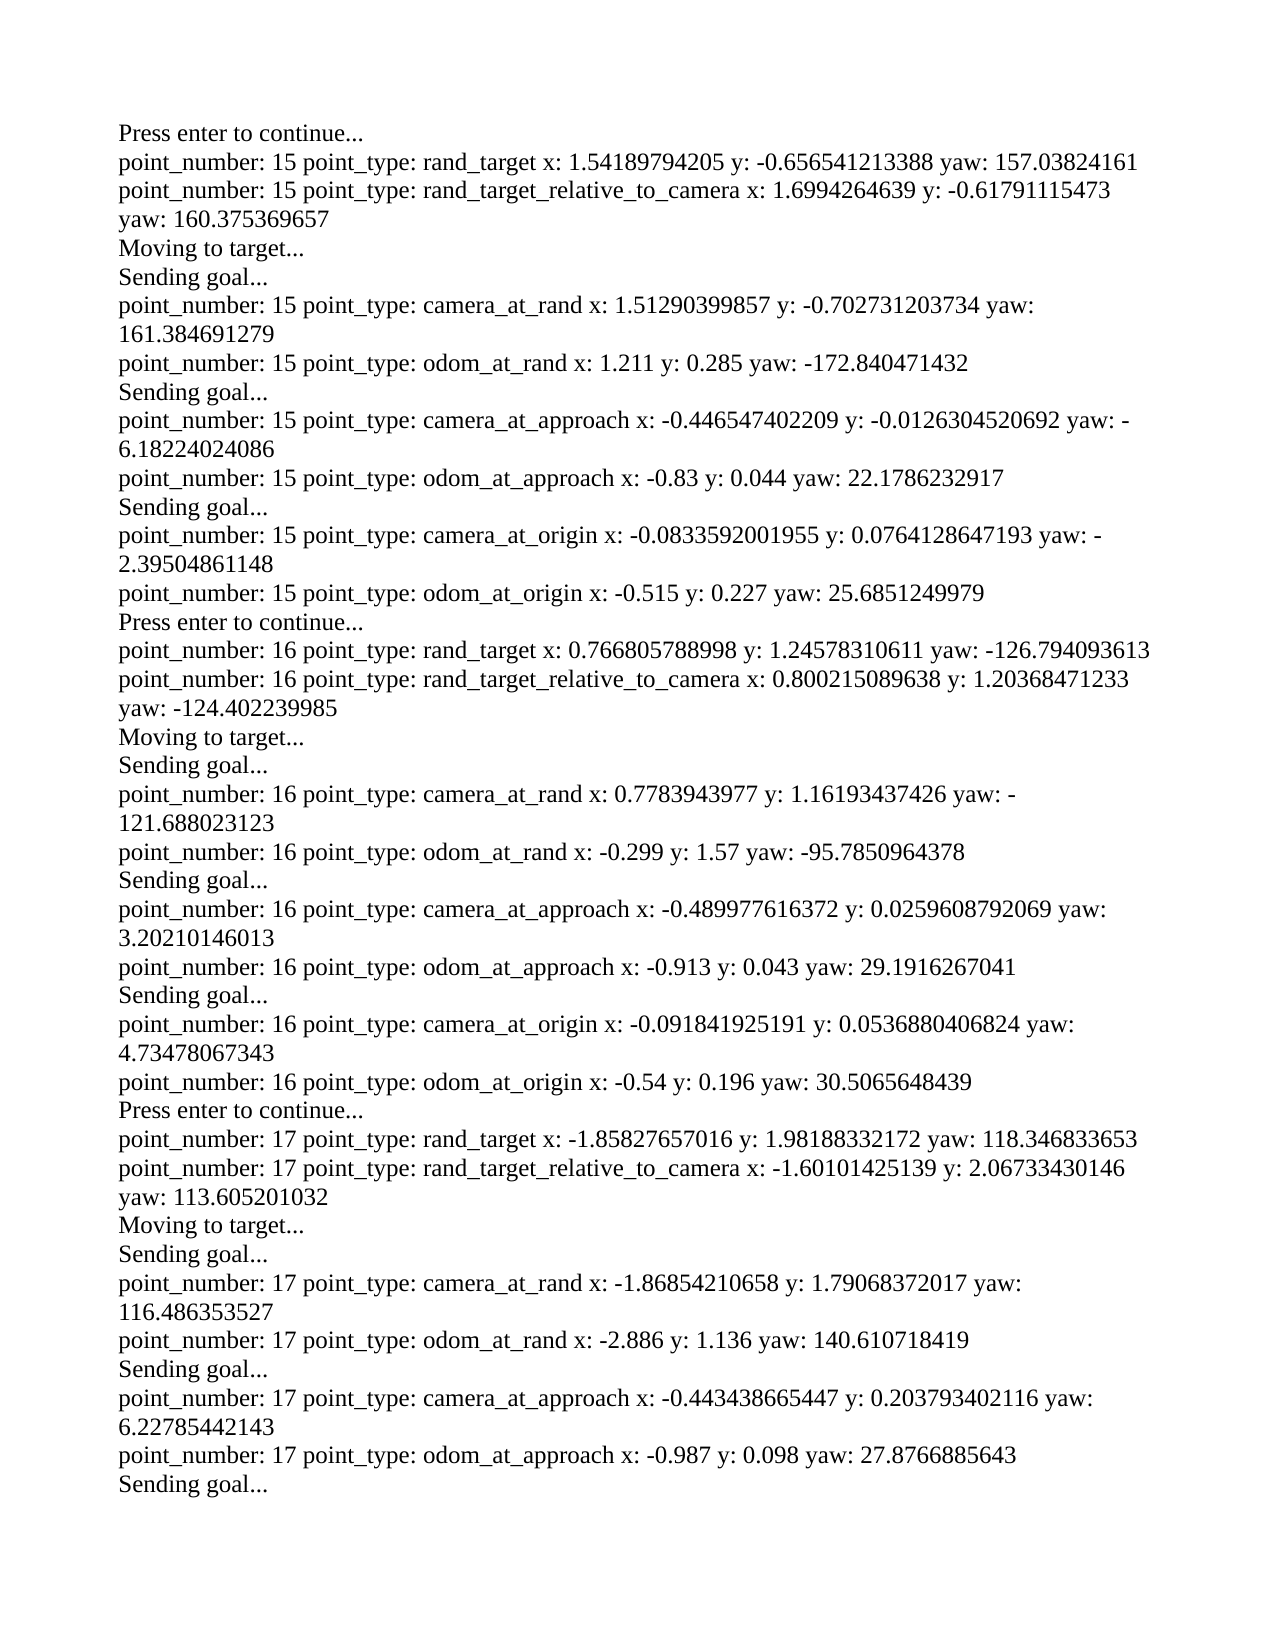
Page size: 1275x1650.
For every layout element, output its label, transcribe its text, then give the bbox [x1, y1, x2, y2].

text Press enter to continue... [118, 607, 1157, 636]
text point_number: 15 point_type: rand_target_relative_to_camera x: 1.6994264639 y: -0.61791115473 yaw: 160.375369657 [118, 176, 1157, 233]
text Sending goal... [118, 377, 1157, 406]
text point_number: 16 point_type: rand_target_relative_to_camera x: 0.800215089638 y: 1.20368471233 yaw: -124.402239985 [118, 664, 1157, 722]
text Press enter to continue... [118, 118, 1157, 147]
text Sending goal... [118, 981, 1157, 1009]
text Sending goal... [118, 1469, 1157, 1498]
text point_number: 17 point_type: camera_at_rand x: -1.86854210658 y: 1.79068372017 yaw: 116.486353527 [118, 1268, 1157, 1326]
text point_number: 16 point_type: camera_at_rand x: 0.7783943977 y: 1.16193437426 yaw: -121.688023123 [118, 779, 1157, 837]
text point_number: 16 point_type: camera_at_origin x: -0.091841925191 y: 0.0536880406824 yaw: 4.73478067343 [118, 1009, 1157, 1067]
text point_number: 16 point_type: odom_at_approach x: -0.913 y: 0.043 yaw: 29.1916267041 [118, 952, 1157, 981]
text point_number: 17 point_type: camera_at_approach x: -0.443438665447 y: 0.203793402116 yaw: 6.22785442143 [118, 1383, 1157, 1441]
text Sending goal... [118, 262, 1157, 291]
text point_number: 15 point_type: odom_at_rand x: 1.211 y: 0.285 yaw: -172.840471432 [118, 348, 1157, 377]
text point_number: 17 point_type: odom_at_approach x: -0.987 y: 0.098 yaw: 27.8766885643 [118, 1441, 1157, 1469]
text point_number: 17 point_type: rand_target x: -1.85827657016 y: 1.98188332172 yaw: 118.346833653 [118, 1124, 1157, 1153]
text point_number: 16 point_type: odom_at_rand x: -0.299 y: 1.57 yaw: -95.7850964378 [118, 837, 1157, 866]
text point_number: 15 point_type: camera_at_origin x: -0.0833592001955 y: 0.0764128647193 yaw: -2.39504861148 [118, 521, 1157, 578]
text point_number: 16 point_type: camera_at_approach x: -0.489977616372 y: 0.0259608792069 yaw: 3.20210146013 [118, 894, 1157, 952]
text Moving to target... [118, 722, 1157, 751]
text Sending goal... [118, 492, 1157, 521]
text point_number: 17 point_type: rand_target_relative_to_camera x: -1.60101425139 y: 2.06733430146 yaw: 113.605201032 [118, 1153, 1157, 1211]
text point_number: 15 point_type: camera_at_approach x: -0.446547402209 y: -0.0126304520692 yaw: -6.18224024086 [118, 406, 1157, 463]
text point_number: 16 point_type: odom_at_origin x: -0.54 y: 0.196 yaw: 30.5065648439 [118, 1067, 1157, 1096]
text point_number: 17 point_type: odom_at_rand x: -2.886 y: 1.136 yaw: 140.610718419 [118, 1326, 1157, 1354]
text point_number: 15 point_type: odom_at_origin x: -0.515 y: 0.227 yaw: 25.6851249979 [118, 578, 1157, 607]
text point_number: 15 point_type: odom_at_approach x: -0.83 y: 0.044 yaw: 22.1786232917 [118, 463, 1157, 492]
text point_number: 16 point_type: rand_target x: 0.766805788998 y: 1.24578310611 yaw: -126.794093613 [118, 636, 1157, 664]
text Moving to target... [118, 233, 1157, 262]
text Sending goal... [118, 1354, 1157, 1383]
text Sending goal... [118, 751, 1157, 779]
text Sending goal... [118, 1239, 1157, 1268]
text point_number: 15 point_type: camera_at_rand x: 1.51290399857 y: -0.702731203734 yaw: 161.384691279 [118, 291, 1157, 348]
text point_number: 15 point_type: rand_target x: 1.54189794205 y: -0.656541213388 yaw: 157.03824161 [118, 147, 1157, 176]
text Moving to target... [118, 1211, 1157, 1239]
text Sending goal... [118, 866, 1157, 894]
text Press enter to continue... [118, 1096, 1157, 1124]
